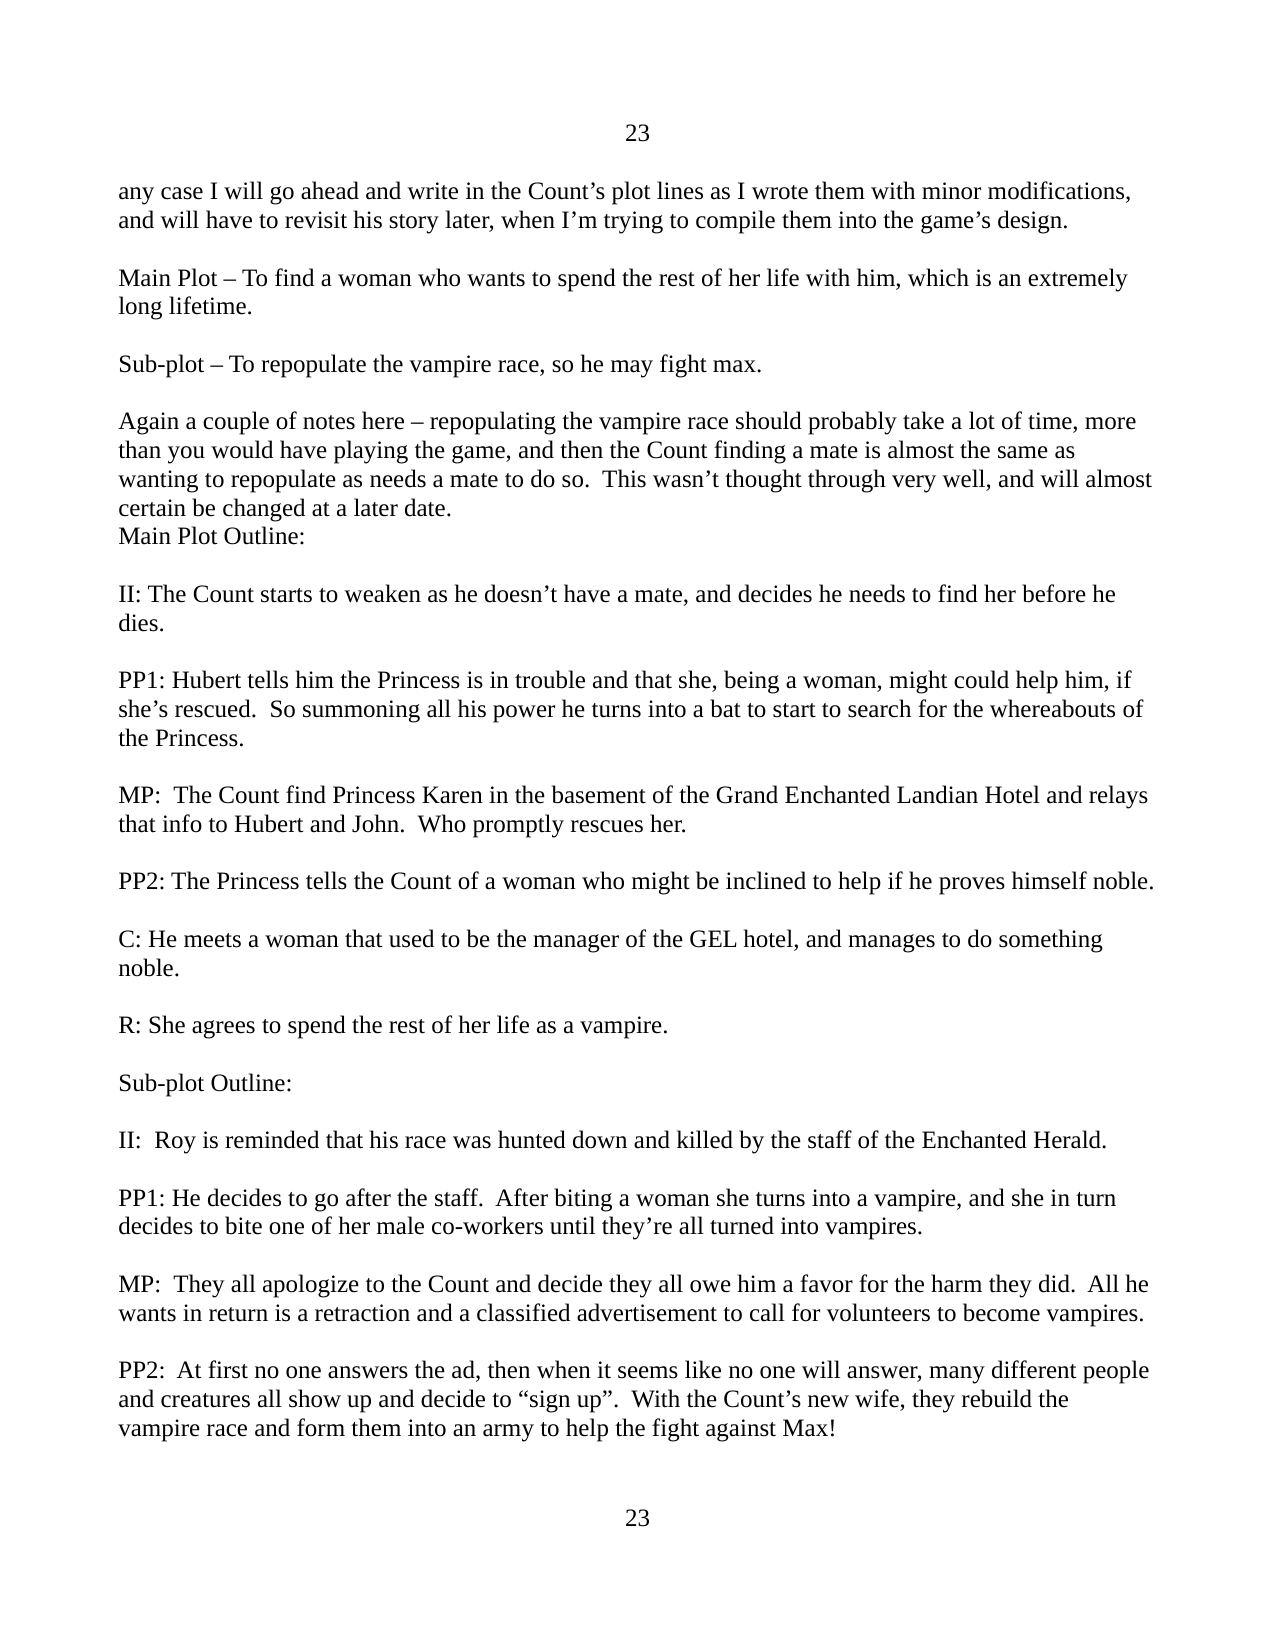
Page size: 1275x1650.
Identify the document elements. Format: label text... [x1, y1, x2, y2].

text PP2: The Princess tells the Count of a woman who might be inclined to help if he proves himself noble. [118, 866, 1157, 895]
text PP2: At first no one answers the ad, then when it seems like no one will answer, many different people and creatures all show up and decide to “sign up”. With the Count’s new wife, they rebuild the vampire race and form them into an army to help the fight against Max! [118, 1355, 1157, 1441]
text Sub-plot – To repopulate the vampire race, so he may fight max. [118, 349, 1157, 378]
text PP1: Hubert tells him the Princess is in trouble and that she, being a woman, might could help him, if she’s rescued. So summoning all his power he turns into a bat to start to search for the whereabouts of the Princess. [118, 665, 1157, 751]
text Main Plot Outline: [118, 521, 1157, 550]
text II: Roy is reminded that his race was hunted down and killed by the staff of the Enchanted Herald. [118, 1125, 1157, 1154]
text PP1: He decides to go after the staff. After biting a woman she turns into a vampire, and she in turn decides to bite one of her male co-workers until they’re all turned into vampires. [118, 1183, 1157, 1240]
text II: The Count starts to weaken as he doesn’t have a mate, and decides he needs to find her before he dies. [118, 579, 1157, 636]
text Sub-plot Outline: [118, 1068, 1157, 1096]
text any case I will go ahead and write in the Count’s plot lines as I wrote them with minor modifications, and will have to revisit his story later, when I’m trying to compile them into the game’s design. [118, 176, 1157, 234]
text MP: The Count find Princess Karen in the basement of the Grand Enchanted Landian Hotel and relays that info to Hubert and John. Who promptly rescues her. [118, 780, 1157, 838]
text Again a couple of notes here – repopulating the vampire race should probably take a lot of time, more than you would have playing the game, and then the Count finding a mate is almost the same as wanting to repopulate as needs a mate to do so. This wasn’t thought through very well, and will almost certain be changed at a later date. [118, 406, 1157, 521]
text R: She agrees to spend the rest of her life as a vampire. [118, 1010, 1157, 1039]
text C: He meets a woman that used to be the manager of the GEL hotel, and manages to do something noble. [118, 924, 1157, 981]
text MP: They all apologize to the Count and decide they all owe him a favor for the harm they did. All he wants in return is a retraction and a classified advertisement to call for volunteers to become vampires. [118, 1269, 1157, 1326]
text Main Plot – To find a woman who wants to spend the rest of her life with him, which is an extremely long lifetime. [118, 263, 1157, 320]
